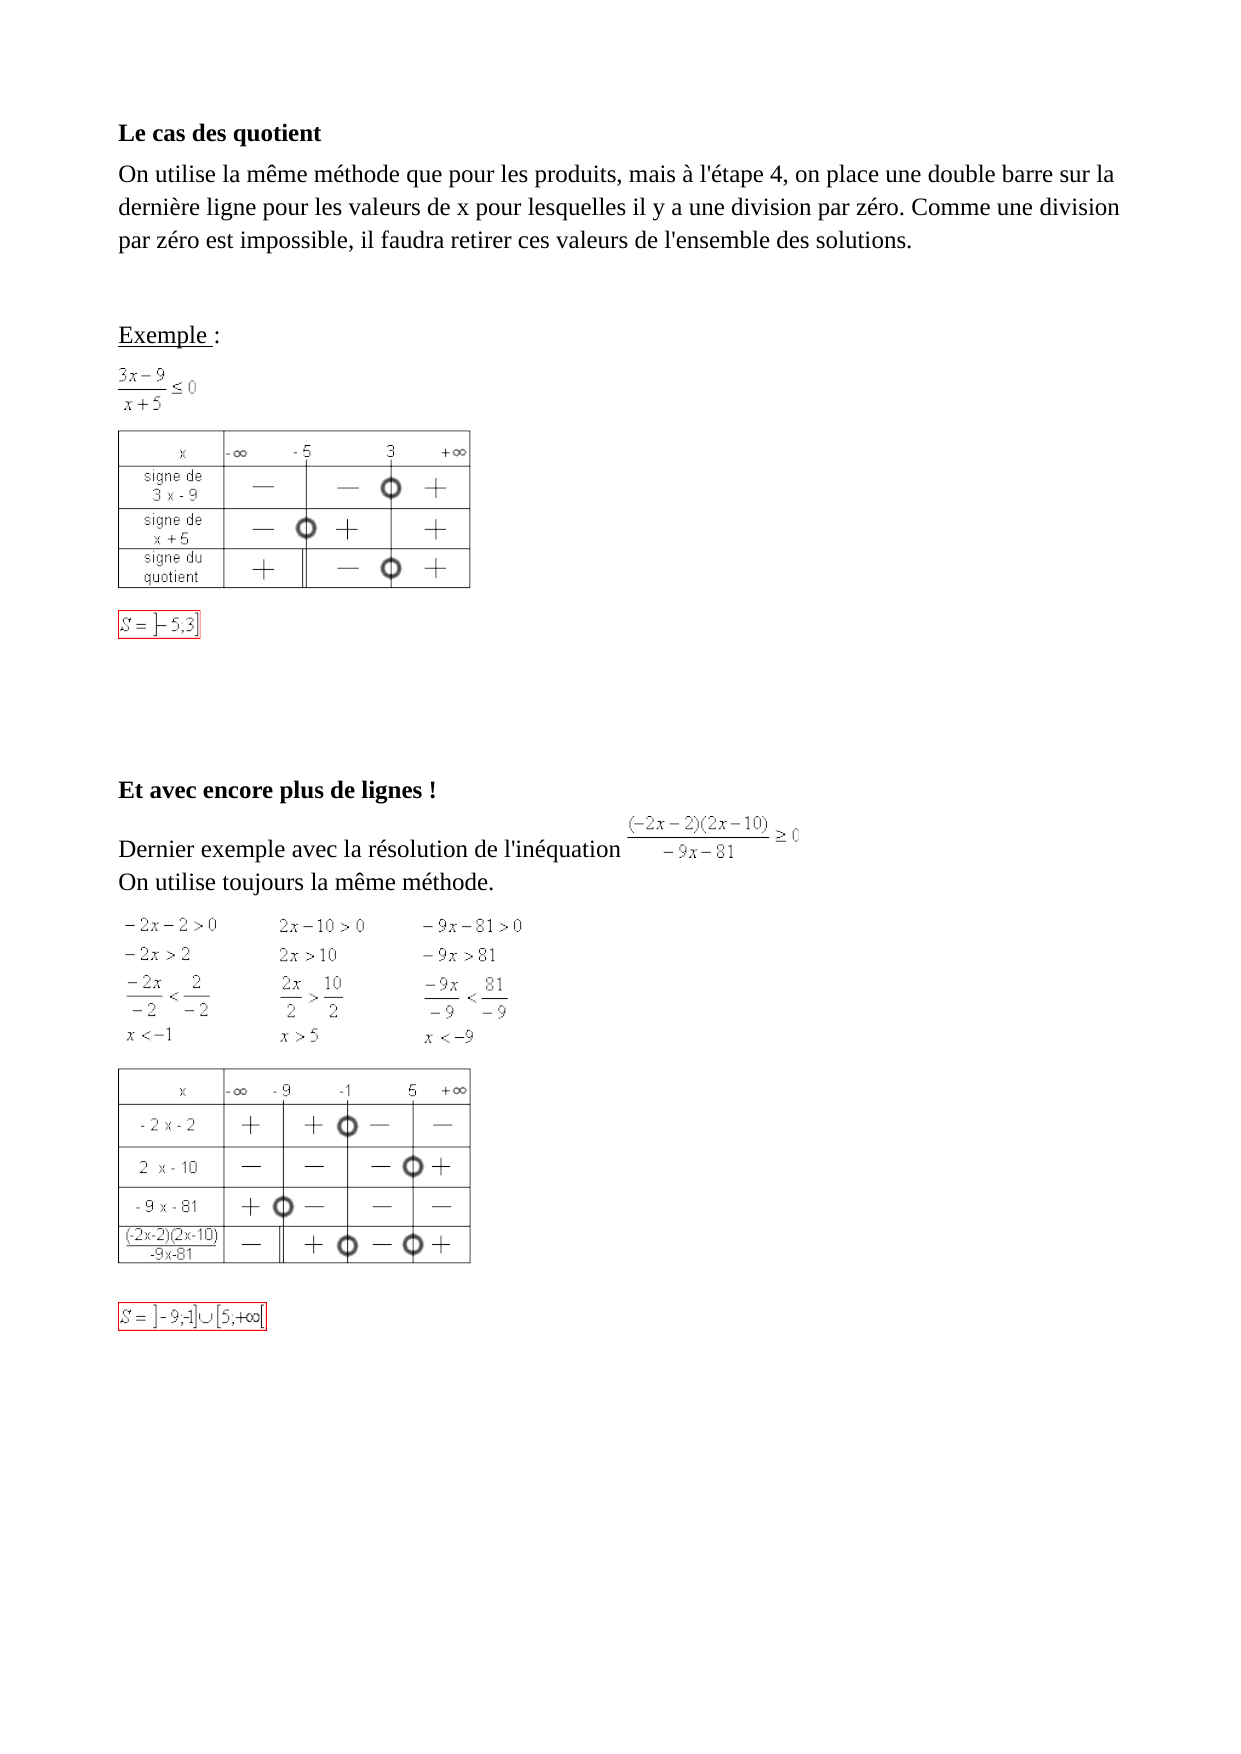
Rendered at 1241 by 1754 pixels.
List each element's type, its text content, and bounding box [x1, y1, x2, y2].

text Exemple : [118, 321, 1122, 349]
picture [118, 428, 473, 592]
picture [118, 1302, 267, 1331]
subtitle Et avec encore plus de lignes ! [118, 775, 1122, 804]
picture [118, 368, 196, 410]
picture [118, 914, 525, 1048]
picture [118, 610, 201, 639]
picture [118, 1066, 472, 1266]
picture [627, 816, 799, 858]
subtitle Le cas des quotient [118, 118, 1122, 147]
text On utilise la même méthode que pour les produits, mais à l'étape 4, on place une double barre sur la dernière ligne pour les valeurs de x pour lesquelles il y a une division par zéro. Comme une division par zéro est impossible, il faudra retirer ces valeurs de l'ensemble des solutions. [118, 159, 1122, 254]
text Dernier exemple avec la résolution de l'inéquation On utilise toujours la même méthode. [118, 816, 1122, 896]
